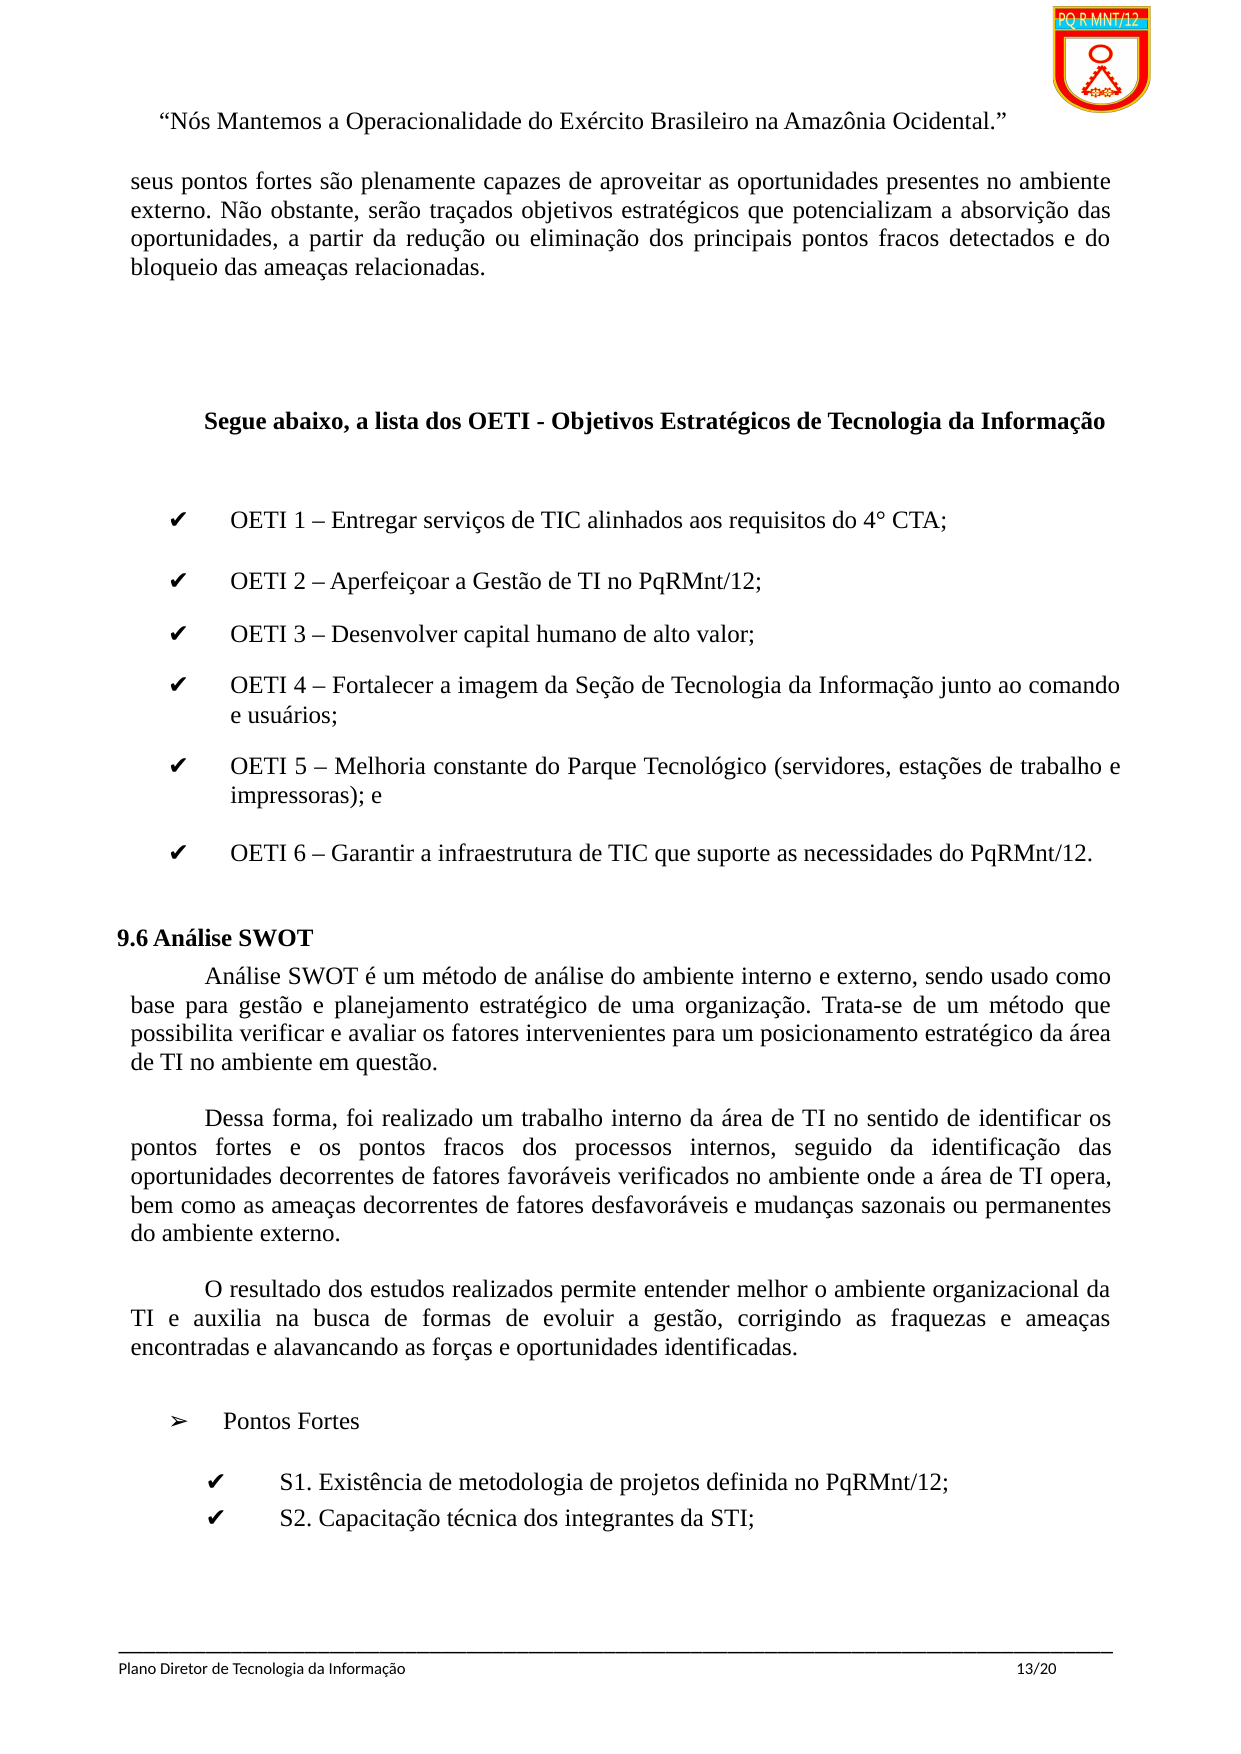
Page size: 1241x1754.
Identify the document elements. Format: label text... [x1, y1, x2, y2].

list OETI 3 – Desenvolver capital humano de alto valor; [230, 618, 1122, 648]
text O resultado dos estudos realizados permite entender melhor o ambiente organizacional da TI e auxilia na busca de formas de evoluir a gestão, corrigindo as fraquezas e ameaças encontradas e alavancando as forças e oportunidades identificadas. [130, 1274, 1112, 1361]
picture [1052, 6, 1151, 113]
text seus pontos fortes são plenamente capazes de aproveitar as oportunidades presentes no ambiente externo. Não obstante, serão traçados objetivos estratégicos que potencializam a absorvição das oportunidades, a partir da redução ou eliminação dos principais pontos fracos detectados e do bloqueio das ameaças relacionadas. [130, 166, 1112, 281]
text Análise SWOT é um método de análise do ambiente interno e externo, sendo usado como base para gestão e planejamento estratégico de uma organização. Trata-se de um método que possibilita verificar e avaliar os fatores intervenientes para um posicionamento estratégico da área de TI no ambiente em questão. [130, 961, 1112, 1076]
list Pontos Fortes [223, 1405, 1122, 1436]
subtitle 9.6 Análise SWOT [117, 923, 1123, 952]
text Segue abaixo, a lista dos OETI - Objetivos Estratégicos de Tecnologia da Informação [130, 406, 1123, 435]
list OETI 4 – Fortalecer a imagem da Seção de Tecnologia da Informação junto ao comando e usuários; [168, 669, 1122, 728]
list S2. Capacitação técnica dos integrantes da STI; [279, 1502, 1122, 1532]
list OETI 6 – Garantir a infraestrutura de TIC que suporte as necessidades do PqRMnt/12. [230, 837, 1122, 867]
text Dessa forma, foi realizado um trabalho interno da área de TI no sentido de identificar os pontos fortes e os pontos fracos dos processos internos, seguido da identificação das oportunidades decorrentes de fatores favoráveis verificados no ambiente onde a área de TI opera, bem como as ameaças decorrentes de fatores desfavoráveis e mudanças sazonais ou permanentes do ambiente externo. [130, 1103, 1113, 1247]
list OETI 1 – Entregar serviços de TIC alinhados aos requisitos do 4° CTA; [230, 504, 1122, 534]
list S1. Existência de metodologia de projetos definida no PqRMnt/12; [279, 1466, 1122, 1496]
list OETI 5 – Melhoria constante do Parque Tecnológico (servidores, estações de trabalho e impressoras); e [168, 750, 1122, 809]
list OETI 2 – Aperfeiçoar a Gestão de TI no PqRMnt/12; [230, 565, 1122, 596]
